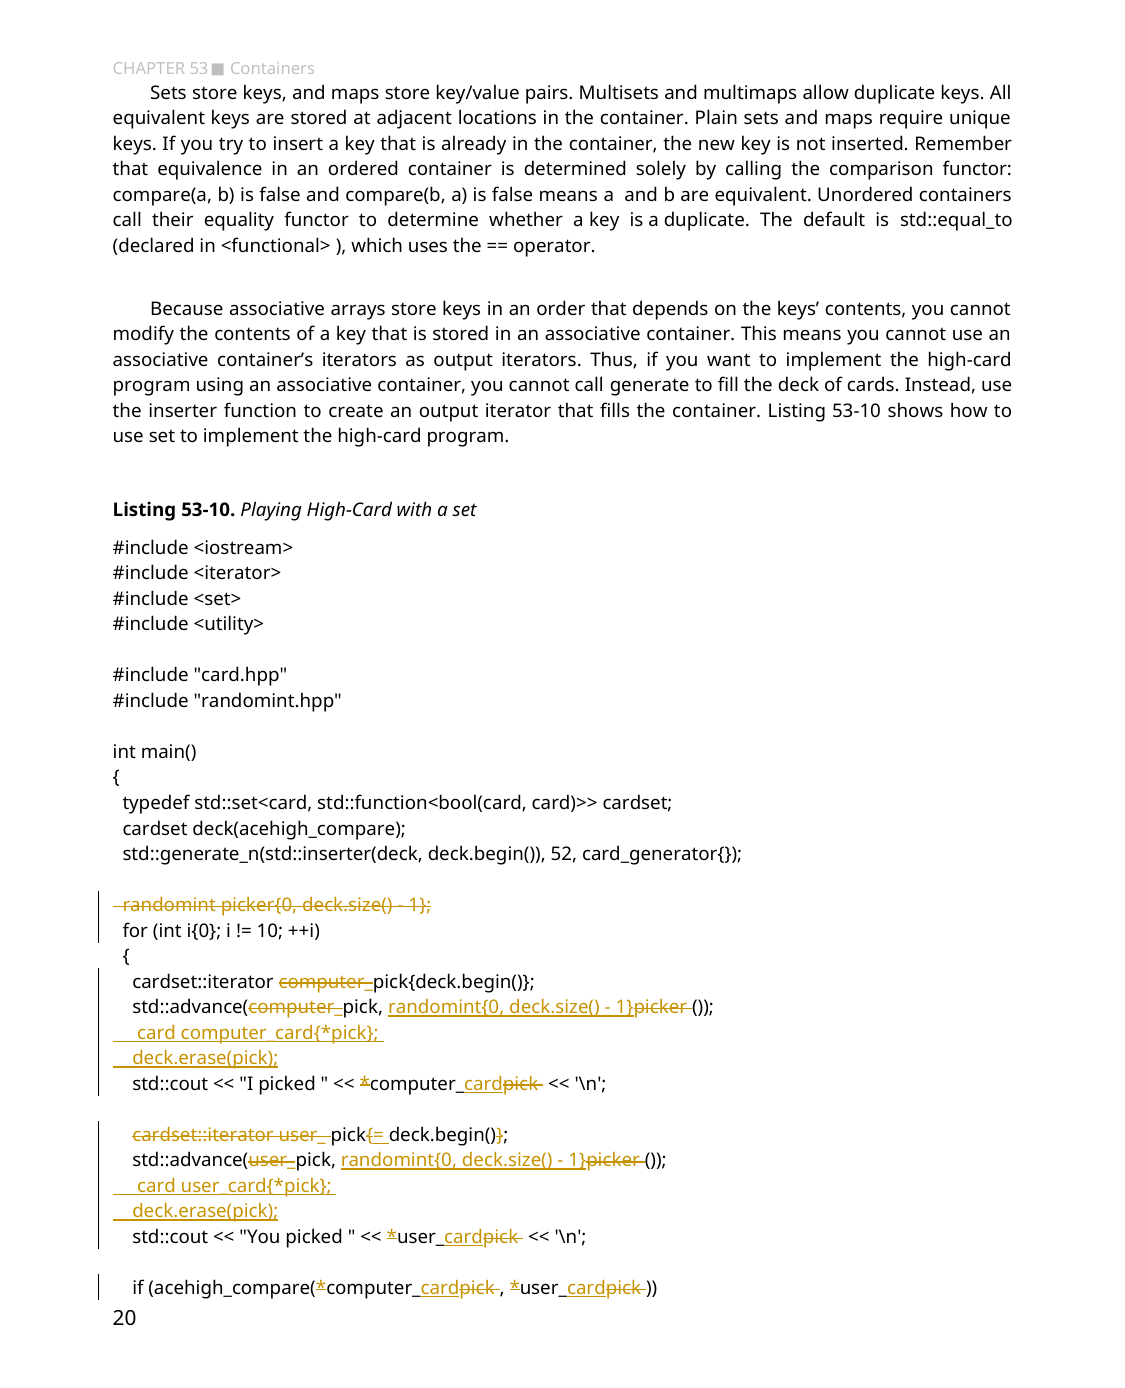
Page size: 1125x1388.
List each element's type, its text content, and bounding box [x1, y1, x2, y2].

text { [112, 942, 1012, 968]
text int main() [112, 738, 1012, 764]
text std::advance(pick, randomint{0, deck.size() - 1}()); [112, 993, 1012, 1019]
text Sets store keys, and maps store key/value pairs. Multisets and multimaps allow duplicate keys. All equivalent keys are stored at adjacent locations in the container. Plain sets and maps require unique keys. If you try to insert a key that is already in the container, the new key is not inserted. Remember that equivalence in an ordered container is determined solely by calling the comparison functor: compare(a, b) is false and compare(b, a) is false means a and b are equivalent. Unordered containers call their equality functor to determine whether a key is a duplicate. The default is std::equal_to (declared in <functional> ), which uses the == operator. [112, 79, 1012, 258]
text card computer_card{*pick}; [112, 1019, 1012, 1044]
text { [112, 764, 1012, 789]
text Because associative arrays store keys in an order that depends on the keys’ contents, you cannot modify the contents of a key that is stored in an associative container. This means you cannot use an associative container’s iterators as output iterators. Thus, if you want to implement the high-card program using an associative container, you cannot call generate to fill the deck of cards. Instead, use the inserter function to create an output iterator that fills the container. Listing 53-10 shows how to use set to implement the high-card program. [112, 295, 1012, 448]
text #include "card.hpp" [112, 662, 1012, 687]
text std::cout << "You picked " << user_card << '\n'; [112, 1223, 1012, 1249]
text #include <set> [112, 585, 1012, 611]
text #include <iostream> [112, 534, 1012, 560]
text typedef std::set<card, std::function<bool(card, card)>> cardset; [112, 789, 1012, 815]
text cardset::iterator pick{deck.begin()}; [112, 968, 1012, 993]
text std::cout << "I picked " << computer_card << '\n'; [112, 1070, 1012, 1096]
text Listing 53-10. Playing High-Card with a set [112, 496, 1012, 522]
text cardset deck(acehigh_compare); [112, 815, 1012, 840]
text pick= deck.begin(); [112, 1121, 1012, 1147]
text #include <utility> [112, 611, 1012, 636]
text for (int i{0}; i != 10; ++i) [112, 891, 1012, 917]
text deck.erase(pick); [112, 1198, 1012, 1223]
text card user_card{*pick}; [112, 1172, 1012, 1198]
text if (acehigh_compare(computer_card, user_card)) [112, 1274, 1012, 1300]
text #include "randomint.hpp" [112, 687, 1012, 713]
text std::advance(pick, randomint{0, deck.size() - 1}()); [112, 1147, 1012, 1172]
text std::generate_n(std::inserter(deck, deck.begin()), 52, card_generator{}); [112, 840, 1012, 866]
text #include <iterator> [112, 560, 1012, 585]
text deck.erase(pick); [112, 1044, 1012, 1070]
